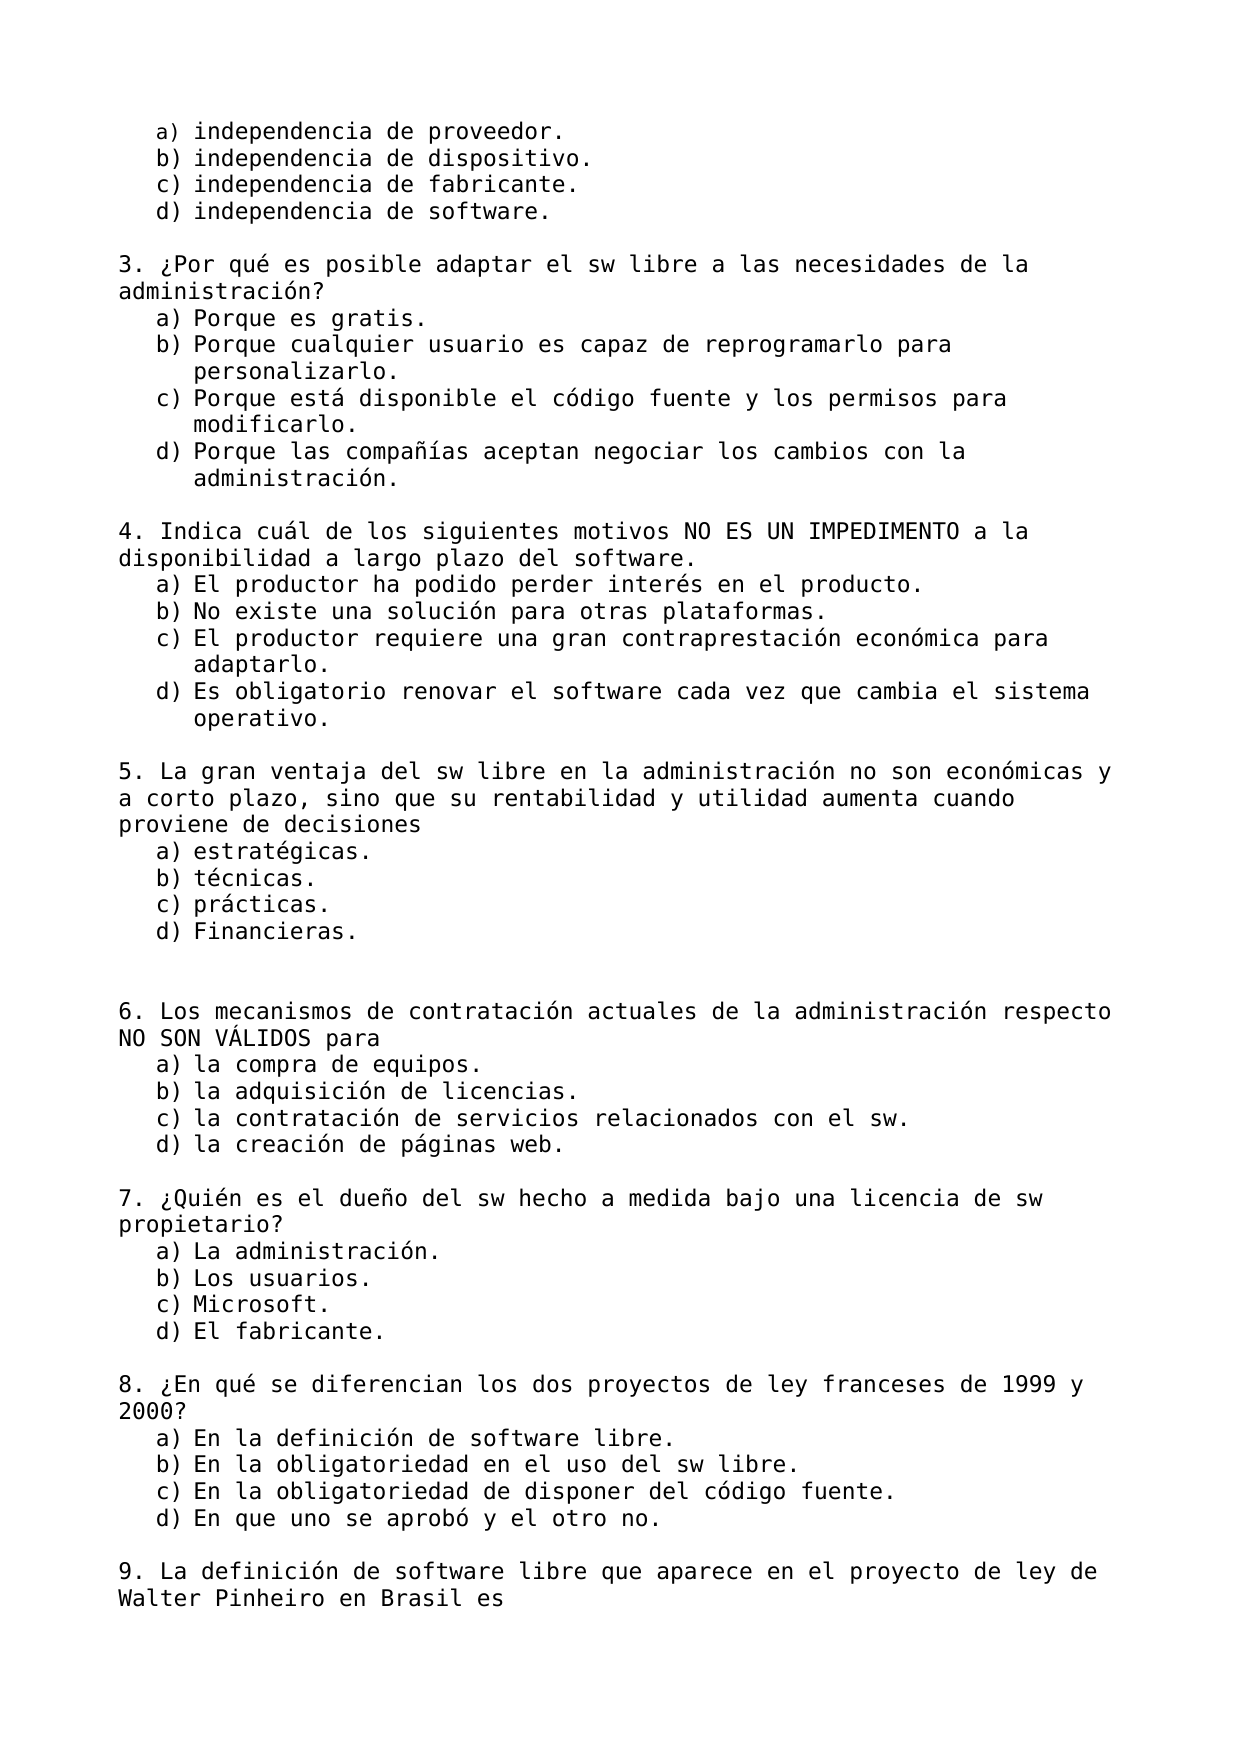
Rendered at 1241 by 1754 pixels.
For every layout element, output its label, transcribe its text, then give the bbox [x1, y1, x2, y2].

list Porque las compañías aceptan negociar los cambios con la administración. [156, 438, 1122, 491]
list En la obligatoriedad de disponer del código fuente. [156, 1478, 1122, 1505]
text 3. ¿Por qué es posible adaptar el sw libre a las necesidades de la administración? [118, 251, 1122, 305]
list independencia de fabricante. [156, 171, 1122, 198]
list El fabricante. [156, 1318, 1122, 1345]
list El productor ha podido perder interés en el producto. [156, 571, 1122, 598]
list Financieras. [156, 918, 1122, 945]
list independencia de dispositivo. [156, 145, 1122, 171]
list la contratación de servicios relacionados con el sw. [156, 1105, 1122, 1131]
list independencia de software. [156, 198, 1122, 225]
text 6. Los mecanismos de contratación actuales de la administración respecto NO SON VÁLIDOS para [118, 998, 1122, 1051]
list En que uno se aprobó y el otro no. [156, 1505, 1122, 1531]
list independencia de proveedor. [156, 118, 1122, 145]
list La administración. [156, 1238, 1122, 1265]
list No existe una solución para otras plataformas. [156, 598, 1122, 625]
list estratégicas. [156, 838, 1122, 865]
list Porque cualquier usuario es capaz de reprogramarlo para personalizarlo. [156, 331, 1122, 385]
list Es obligatorio renovar el software cada vez que cambia el sistema operativo. [156, 678, 1122, 731]
list Porque es gratis. [156, 305, 1122, 331]
list El productor requiere una gran contraprestación económica para adaptarlo. [156, 625, 1122, 678]
list prácticas. [156, 891, 1122, 918]
list la creación de páginas web. [156, 1131, 1122, 1158]
text 9. La definición de software libre que aparece en el proyecto de ley de Walter Pinheiro en Brasil es [118, 1558, 1122, 1611]
list la adquisición de licencias. [156, 1078, 1122, 1105]
list Porque está disponible el código fuente y los permisos para modificarlo. [156, 385, 1122, 438]
list la compra de equipos. [156, 1051, 1122, 1078]
text 8. ¿En qué se diferencian los dos proyectos de ley franceses de 1999 y 2000? [118, 1371, 1122, 1425]
text 7. ¿Quién es el dueño del sw hecho a medida bajo una licencia de sw propietario? [118, 1185, 1122, 1238]
list Microsoft. [156, 1291, 1122, 1318]
list En la obligatoriedad en el uso del sw libre. [156, 1451, 1122, 1478]
list En la definición de software libre. [156, 1425, 1122, 1451]
list técnicas. [156, 865, 1122, 891]
text 4. Indica cuál de los siguientes motivos NO ES UN IMPEDIMENTO a la disponibilidad a largo plazo del software. [118, 518, 1122, 571]
list Los usuarios. [156, 1265, 1122, 1291]
text 5. La gran ventaja del sw libre en la administración no son económicas y a corto plazo, sino que su rentabilidad y utilidad aumenta cuando proviene de decisiones [118, 758, 1122, 838]
